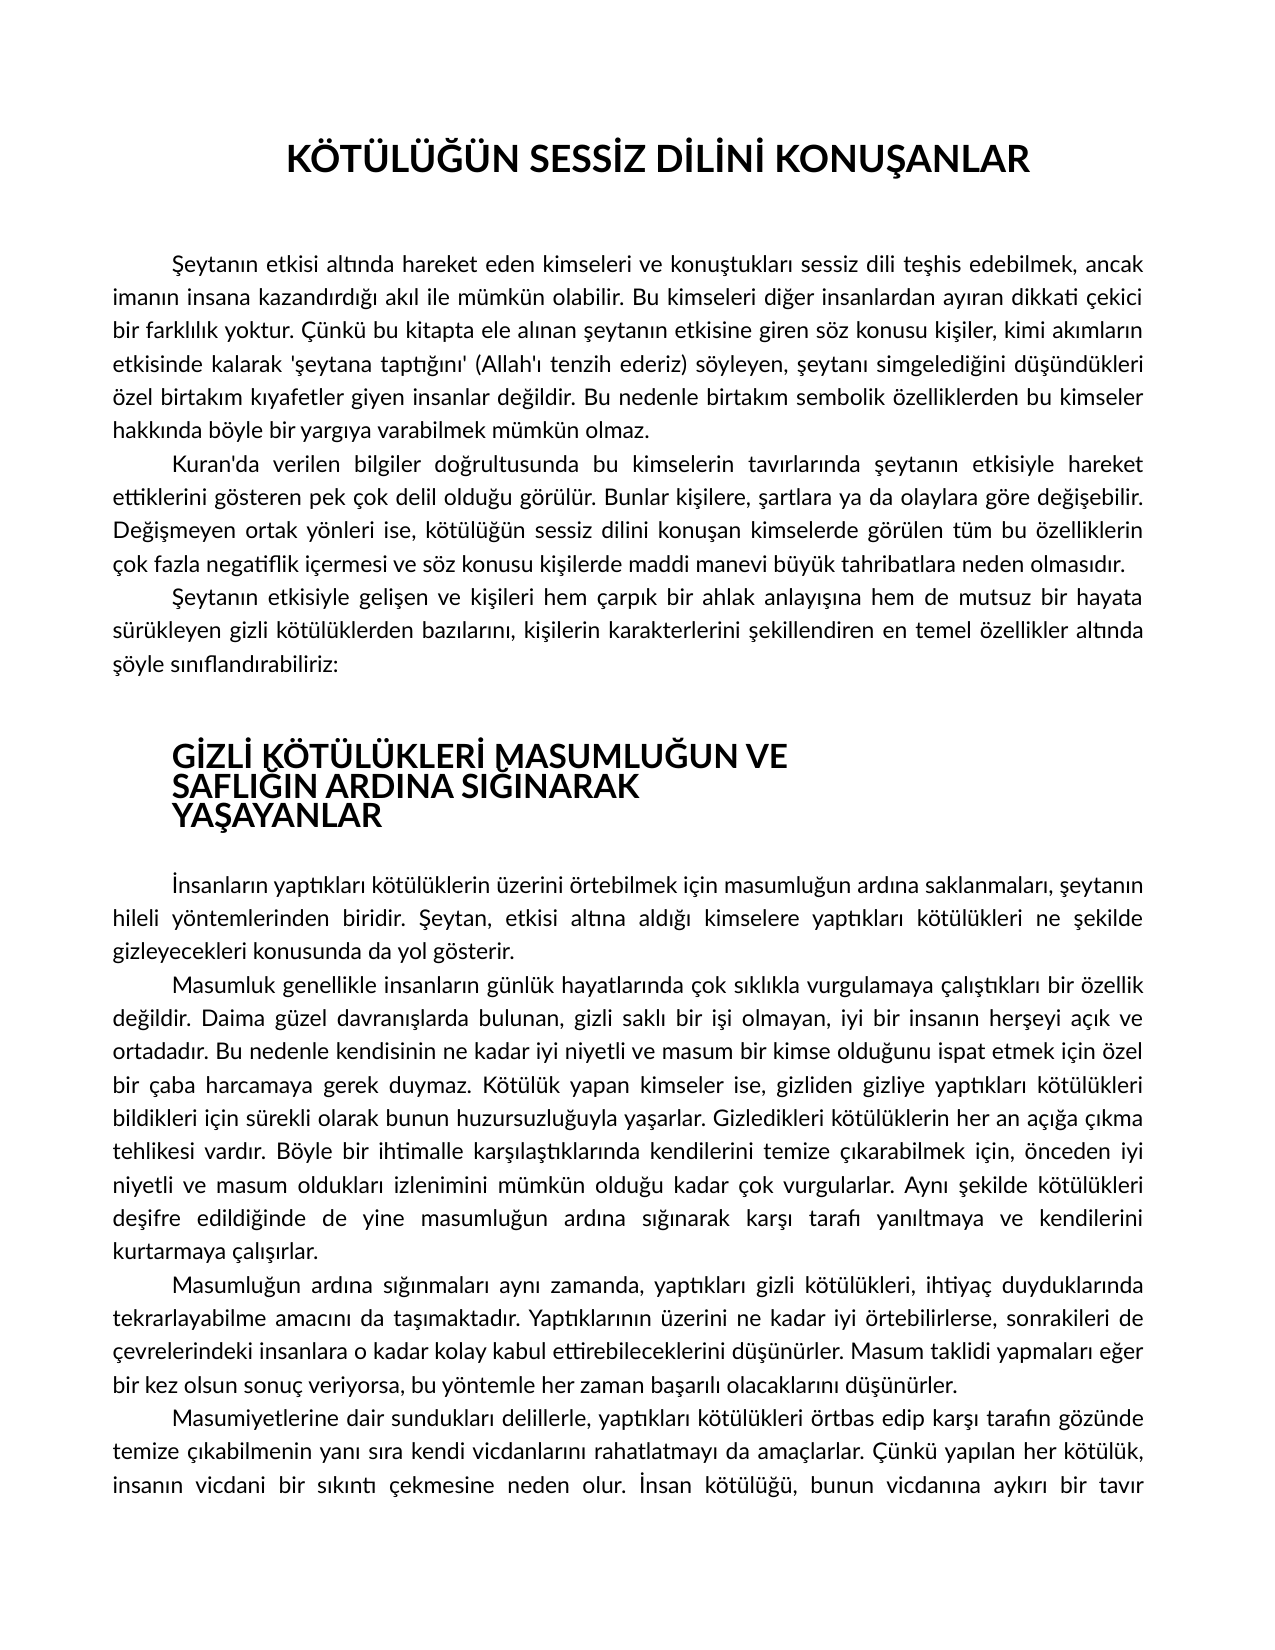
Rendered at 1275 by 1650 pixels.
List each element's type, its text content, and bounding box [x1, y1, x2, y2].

text Şeytanın etkisiyle gelişen ve kişileri hem çarpık bir ahlak anlayışına hem de mutsuz bir hayata sürükleyen gizli kötülüklerden bazılarını, kişilerin karakterlerini şekillendiren en temel özellikler altında şöyle sınıflandırabiliriz: [112, 579, 1145, 679]
text YAŞAYANLAR [112, 804, 227, 833]
text YAŞAYANLAR [327, 804, 346, 825]
text GİZLİ KÖTÜLÜKLERİ MASUMLUĞUN VE [112, 746, 1145, 775]
text Masumluk genellikle insanların günlük hayatlarında çok sıklıkla vurgulamaya çalıştıkları bir özellik değildir. Daima güzel davranışlarda bulunan, gizli saklı bir işi olmayan, iyi bir insanın herşeyi açık ve ortadadır. Bu nedenle kendisinin ne kadar iyi niyetli ve masum bir kimse olduğunu ispat etmek için özel bir çaba harcamaya gerek duymaz. Kötülük yapan kimseler ise, gizliden gizliye yaptıkları kötülükleri bildikleri için sürekli olarak bunun huzursuzluğuyla yaşarlar. Gizledikleri kötülüklerin her an açığa çıkma tehlikesi vardır. Böyle bir ihtimalle karşılaştıklarında kendilerini temize çıkarabilmek için, önceden iyi niyetli ve masum oldukları izlenimini mümkün olduğu kadar çok vurgularlar. Aynı şekilde kötülükleri deşifre edildiğinde de yine masumluğun ardına sığınarak karşı tarafı yanıltmaya ve kendilerini kurtarmaya çalışırlar. [112, 966, 1145, 1266]
text YAŞAYANLAR [220, 804, 1145, 833]
text KÖTÜLÜĞÜN SESSİZ DİLİNİ KONUŞANLAR [892, 148, 1145, 179]
text Masumluğun ardına sığınmaları aynı zamanda, yaptıkları gizli kötülükleri, ihtiyaç duyduklarında tekrarlayabilme amacını da taşımaktadır. Yaptıklarının üzerini ne kadar iyi örtebilirlerse, sonrakileri de çevrelerindeki insanlara o kadar kolay kabul ettirebileceklerini düşünürler. Masum taklidi yapmaları eğer bir kez olsun sonuç veriyorsa, bu yöntemle her zaman başarılı olacaklarını düşünürler. [112, 1266, 1145, 1400]
text KÖTÜLÜĞÜN SESSİZ DİLİNİ KONUŞANLAR [112, 148, 899, 179]
text SAFLIĞIN ARDINA SIĞINARAK [112, 775, 1145, 804]
text Masumiyetlerine dair sundukları delillerle, yaptıkları kötülükleri örtbas edip karşı tarafın gözünde temize çıkabilmenin yanı sıra kendi vicdanlarını rahatlatmayı da amaçlarlar. Çünkü yapılan her kötülük, insanın vicdani bir sıkıntı çekmesine neden olur. İnsan kötülüğü, bunun vicdanına aykırı bir tavır [112, 1400, 1145, 1500]
text Kuran'da verilen bilgiler doğrultusunda bu kimselerin tavırlarında şeytanın etkisiyle hareket ettiklerini gösteren pek çok delil olduğu görülür. Bunlar kişilere, şartlara ya da olaylara göre değişebilir. Değişmeyen ortak yönleri ise, kötülüğün sessiz dilini konuşan kimselerde görülen tüm bu özelliklerin çok fazla negatiflik içermesi ve söz konusu kişilerde maddi manevi büyük tahribatlara neden olmasıdır. [112, 446, 1145, 579]
text İnsanların yaptıkları kötülüklerin üzerini örtebilmek için masumluğun ardına saklanmaları, şeytanın hileli yöntemlerinden biridir. Şeytan, etkisi altına aldığı kimselere yaptıkları kötülükleri ne şekilde gizleyecekleri konusunda da yol gösterir. [112, 866, 1145, 966]
text Şeytanın etkisi altında hareket eden kimseleri ve konuştukları sessiz dili teşhis edebilmek, ancak imanın insana kazandırdığı akıl ile mümkün olabilir. Bu kimseleri diğer insanlardan ayıran dikkati çekici bir farklılık yoktur. Çünkü bu kitapta ele alınan şeytanın etkisine giren söz konusu kişiler, kimi akımların etkisinde kalarak 'şeytana taptığını' (Allah'ı tenzih ederiz) söyleyen, şeytanı simgelediğini düşündükleri özel birtakım kıyafetler giyen insanlar değildir. Bu nedenle birtakım sembolik özelliklerden bu kimseler hakkında böyle bir yargıya varabilmek mümkün olmaz. [112, 246, 1145, 446]
